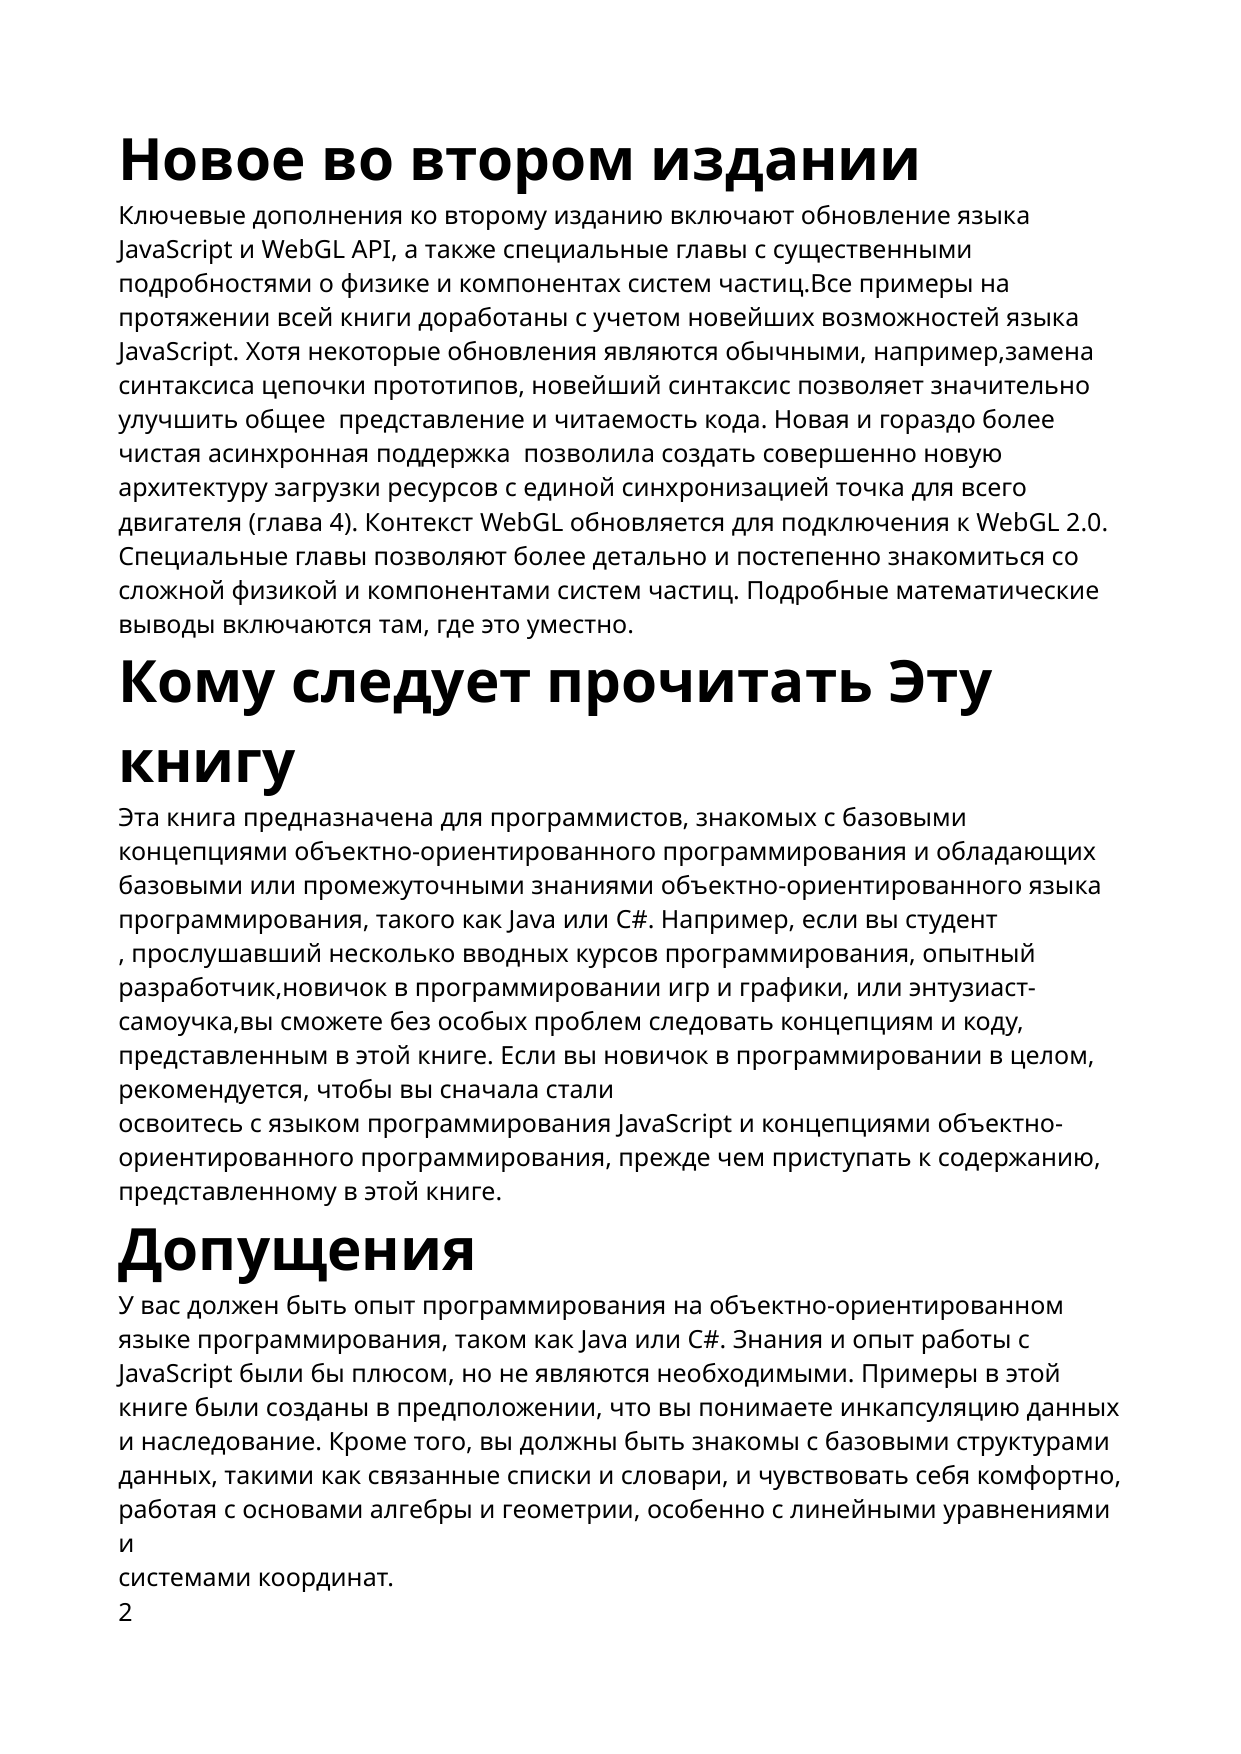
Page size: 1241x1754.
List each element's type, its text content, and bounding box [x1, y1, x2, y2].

text системами координат. 2 [118, 1560, 1122, 1628]
text Новое во втором издании [118, 118, 1122, 198]
text Допущения [118, 1208, 1122, 1288]
text У вас должен быть опыт программирования на объектно-ориентированном [118, 1288, 1122, 1322]
text языке программирования, таком как Java или C#. Знания и опыт работы с JavaScript были бы плюсом, но не являются необходимыми. Примеры в этой книге были созданы в предположении, что вы понимаете инкапсуляцию данных и наследование. Кроме того, вы должны быть знакомы с базовыми структурами данных, такими как связанные списки и словари, и чувствовать себя комфортно, работая с основами алгебры и геометрии, особенно с линейными уравнениями и [118, 1322, 1122, 1560]
text Кому следует прочитать Эту книгу [118, 640, 1122, 799]
text Эта книга предназначена для программистов, знакомых с базовыми концепциями объектно-ориентированного программирования и обладающих базовыми или промежуточными знаниями объектно-ориентированного языка программирования, такого как Java или C#. Например, если вы студент [118, 799, 1122, 936]
text освоитесь с языком программирования JavaScript и концепциями объектно-ориентированного программирования, прежде чем приступать к содержанию, представленному в этой книге. [118, 1106, 1122, 1208]
text , прослушавший несколько вводных курсов программирования, опытный разработчик,новичок в программировании игр и графики, или энтузиаст-самоучка,вы сможете без особых проблем следовать концепциям и коду, представленным в этой книге. Если вы новичок в программировании в целом, рекомендуется, чтобы вы сначала стали [118, 936, 1122, 1106]
text Ключевые дополнения ко второму изданию включают обновление языка JavaScript и WebGL API, а также специальные главы с существенными подробностями о физике и компонентах систем частиц.Все примеры на протяжении всей книги доработаны с учетом новейших возможностей языка JavaScript. Хотя некоторые обновления являются обычными, например,замена синтаксиса цепочки прототипов, новейший синтаксис позволяет значительно улучшить общее представление и читаемость кода. Новая и гораздо более чистая асинхронная поддержка позволила создать совершенно новую архитектуру загрузки ресурсов с единой синхронизацией точка для всего двигателя (глава 4). Контекст WebGL обновляется для подключения к WebGL 2.0. Специальные главы позволяют более детально и постепенно знакомиться со сложной физикой и компонентами систем частиц. Подробные математические выводы включаются там, где это уместно. [118, 198, 1122, 640]
